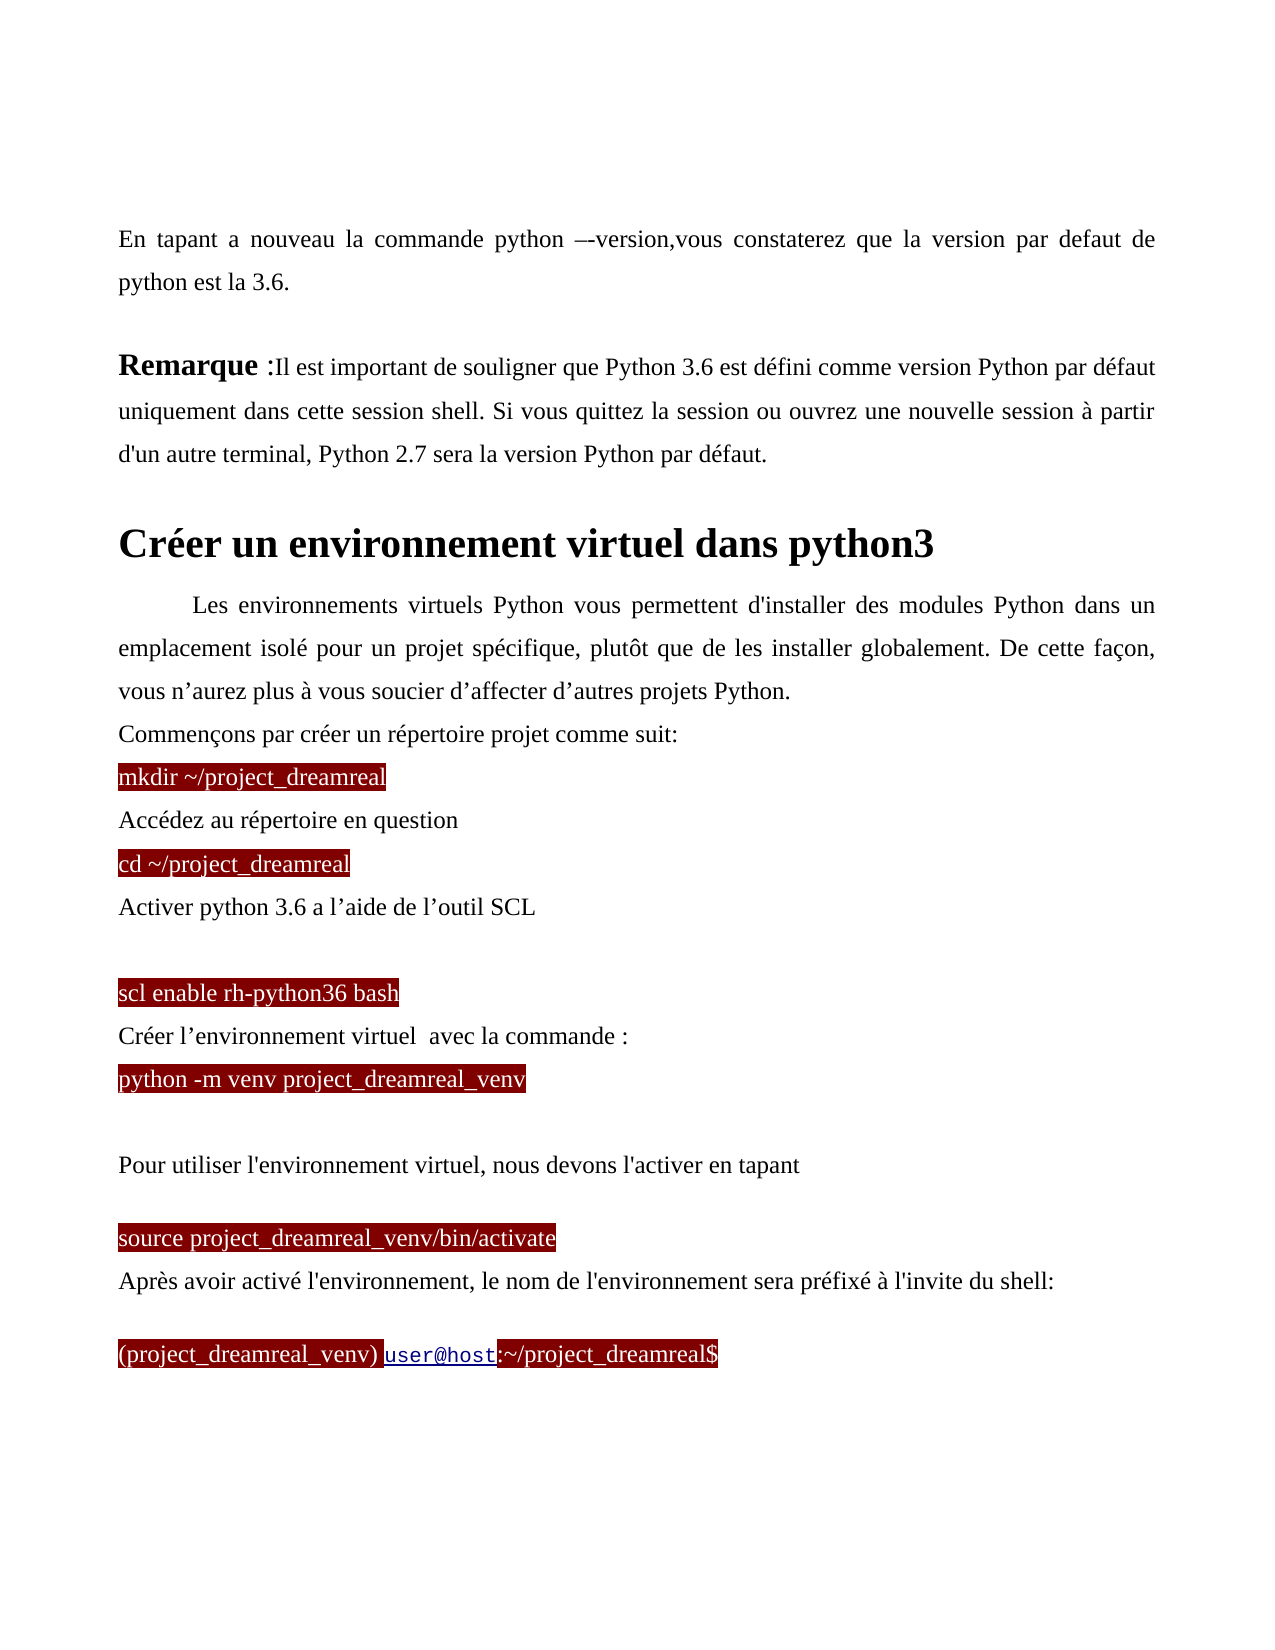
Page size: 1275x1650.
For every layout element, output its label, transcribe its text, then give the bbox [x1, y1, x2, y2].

text mkdir ~/project_dreamreal [118, 762, 1157, 791]
text Accédez au répertoire en question [118, 806, 1157, 834]
text Remarque :Il est important de souligner que Python 3.6 est défini comme version Python par défaut uniquement dans cette session shell. Si vous quittez la session ou ouvrez une nouvelle session à partir d'un autre terminal, Python 2.7 sera la version Python par défaut. [118, 346, 1157, 468]
text Les environnements virtuels Python vous permettent d'installer des modules Python dans un emplacement isolé pour un projet spécifique, plutôt que de les installer globalement. De cette façon, vous n’aurez plus à vous soucier d’affecter d’autres projets Python. [118, 590, 1157, 705]
text scl enable rh-python36 bash [118, 978, 1157, 1007]
text Commençons par créer un répertoire projet comme suit: [118, 719, 1157, 748]
text Créer un environnement virtuel dans python3 [118, 518, 1157, 566]
text En tapant a nouveau la commande python –-version,vous constaterez que la version par defaut de python est la 3.6. [118, 224, 1157, 296]
text Créer l’environnement virtuel avec la commande : [118, 1021, 1157, 1050]
text Après avoir activé l'environnement, le nom de l'environnement sera préfixé à l'invite du shell: [118, 1266, 1157, 1295]
text (project_dreamreal_venv) user@host:~/project_dreamreal$ [118, 1339, 1157, 1368]
text python -m venv project_dreamreal_venv [118, 1064, 1157, 1093]
text Activer python 3.6 a l’aide de l’outil SCL [118, 892, 1157, 921]
text source project_dreamreal_venv/bin/activate [118, 1223, 1157, 1252]
text cd ~/project_dreamreal [118, 849, 1157, 877]
text Pour utiliser l'environnement virtuel, nous devons l'activer en tapant [118, 1151, 1157, 1179]
